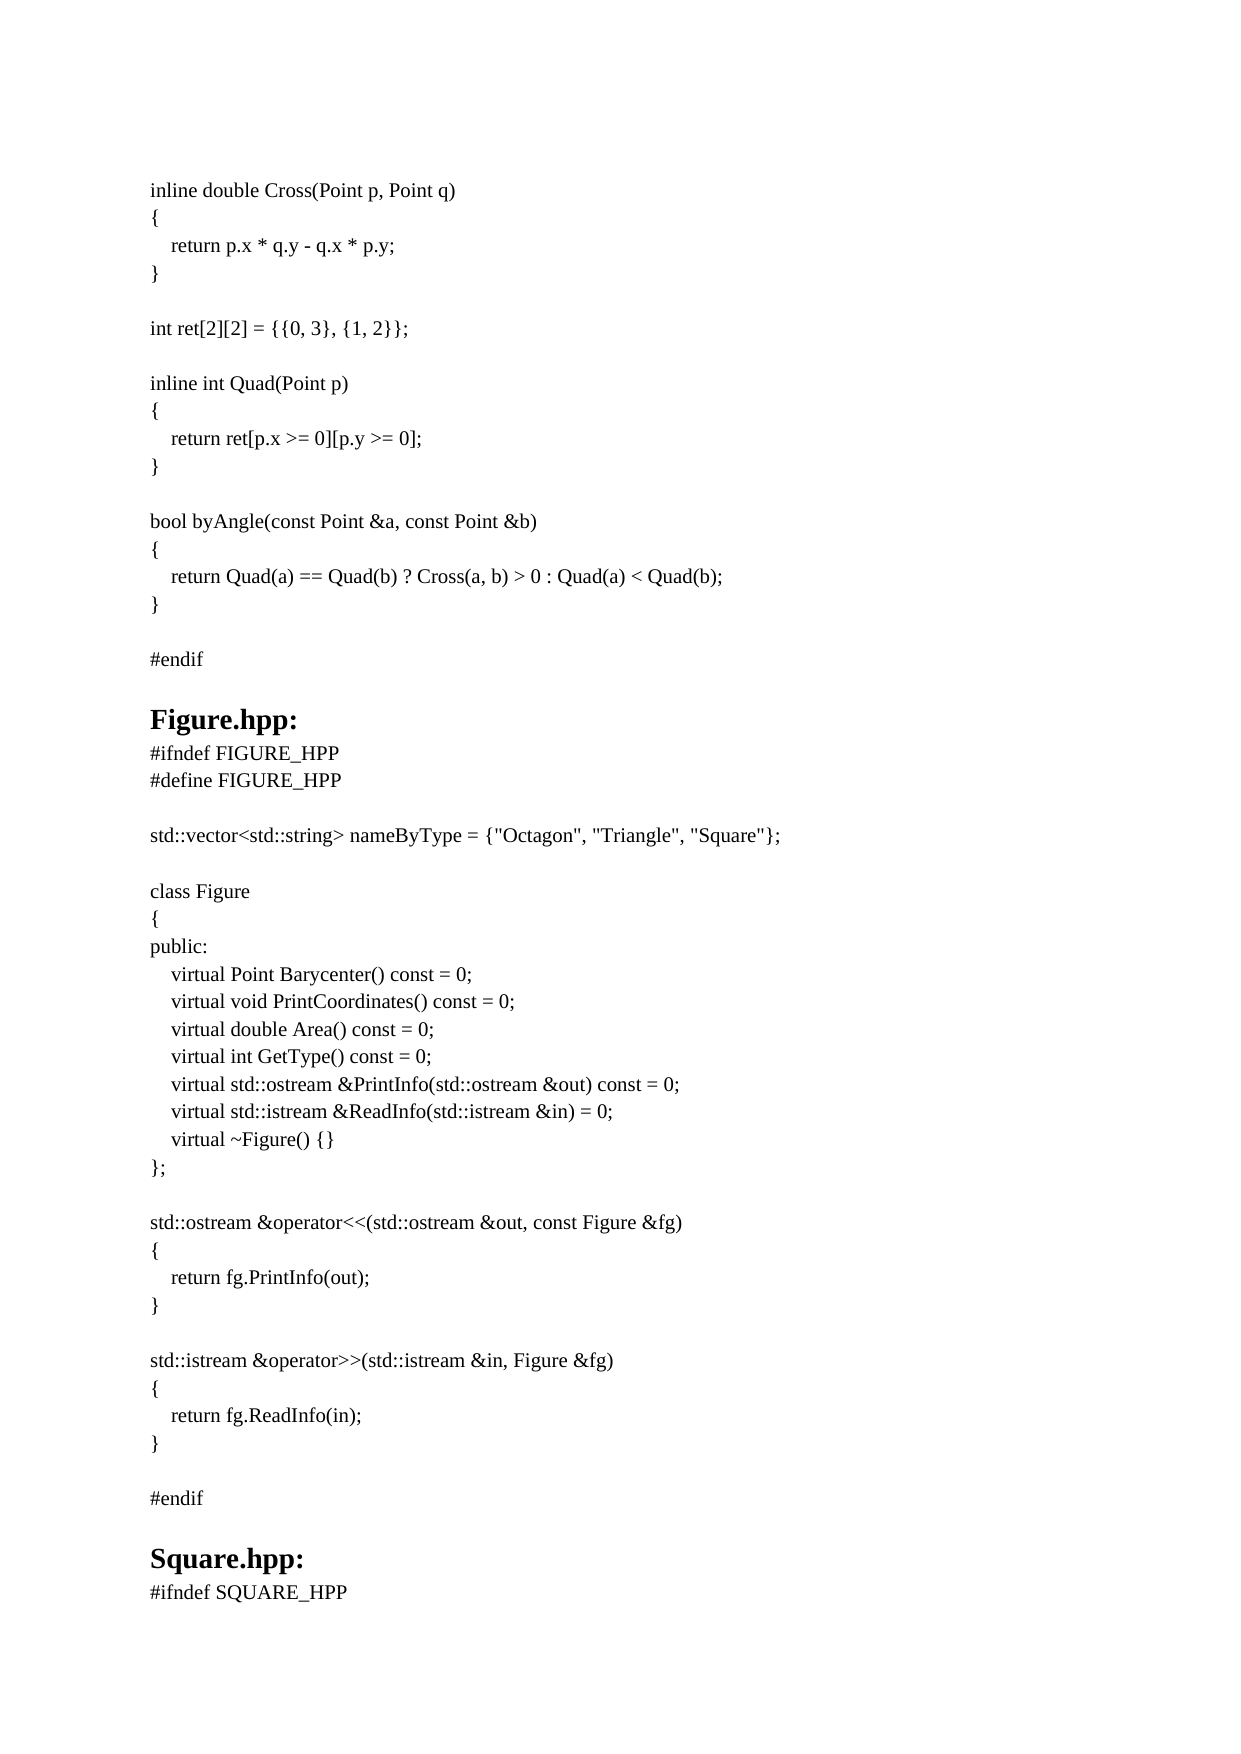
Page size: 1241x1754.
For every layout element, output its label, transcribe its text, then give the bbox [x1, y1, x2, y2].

text virtual std::istream &ReadInfo(std::istream &in) = 0; [150, 1099, 1090, 1123]
text virtual Point Barycenter() const = 0; [150, 961, 1090, 986]
text #define FIGURE_HPP [150, 768, 1090, 792]
text public: [150, 934, 1090, 958]
text #ifndef SQUARE_HPP [150, 1580, 1090, 1604]
text Square.hpp: [150, 1541, 1090, 1575]
text virtual double Area() const = 0; [150, 1017, 1090, 1041]
text int ret[2][2] = {{0, 3}, {1, 2}}; [150, 316, 1090, 340]
text std::istream &operator>>(std::istream &in, Figure &fg) [150, 1348, 1090, 1372]
text { [150, 1376, 1090, 1399]
text std::ostream &operator<<(std::ostream &out, const Figure &fg) [150, 1210, 1090, 1234]
text } [150, 1431, 1090, 1455]
text #ifndef FIGURE_HPP [150, 741, 1090, 765]
text { [150, 906, 1090, 930]
text Figure.hpp: [150, 702, 1090, 736]
text }; [150, 1155, 1090, 1179]
text } [150, 592, 1090, 616]
text } [150, 454, 1090, 478]
text inline int Quad(Point p) [150, 371, 1090, 395]
text class Figure [150, 879, 1090, 903]
text virtual ~Figure() {} [150, 1127, 1090, 1151]
text #endif [150, 647, 1090, 671]
text #endif [150, 1486, 1090, 1510]
text } [150, 260, 1090, 284]
text inline double Cross(Point p, Point q) [150, 178, 1090, 202]
text std::vector<std::string> nameByType = {"Octagon", "Triangle", "Square"}; [150, 823, 1090, 847]
text { [150, 398, 1090, 422]
text virtual int GetType() const = 0; [150, 1044, 1090, 1068]
text return p.x * q.y - q.x * p.y; [150, 233, 1090, 257]
text virtual std::ostream &PrintInfo(std::ostream &out) const = 0; [150, 1072, 1090, 1096]
text { [150, 536, 1090, 561]
text virtual void PrintCoordinates() const = 0; [150, 989, 1090, 1013]
text { [150, 1237, 1090, 1262]
text } [150, 1293, 1090, 1317]
text bool byAngle(const Point &a, const Point &b) [150, 509, 1090, 533]
text return Quad(a) == Quad(b) ? Cross(a, b) > 0 : Quad(a) < Quad(b); [150, 564, 1090, 588]
text return ret[p.x >= 0][p.y >= 0]; [150, 426, 1090, 450]
text return fg.ReadInfo(in); [150, 1403, 1090, 1427]
text return fg.PrintInfo(out); [150, 1265, 1090, 1289]
text { [150, 205, 1090, 229]
